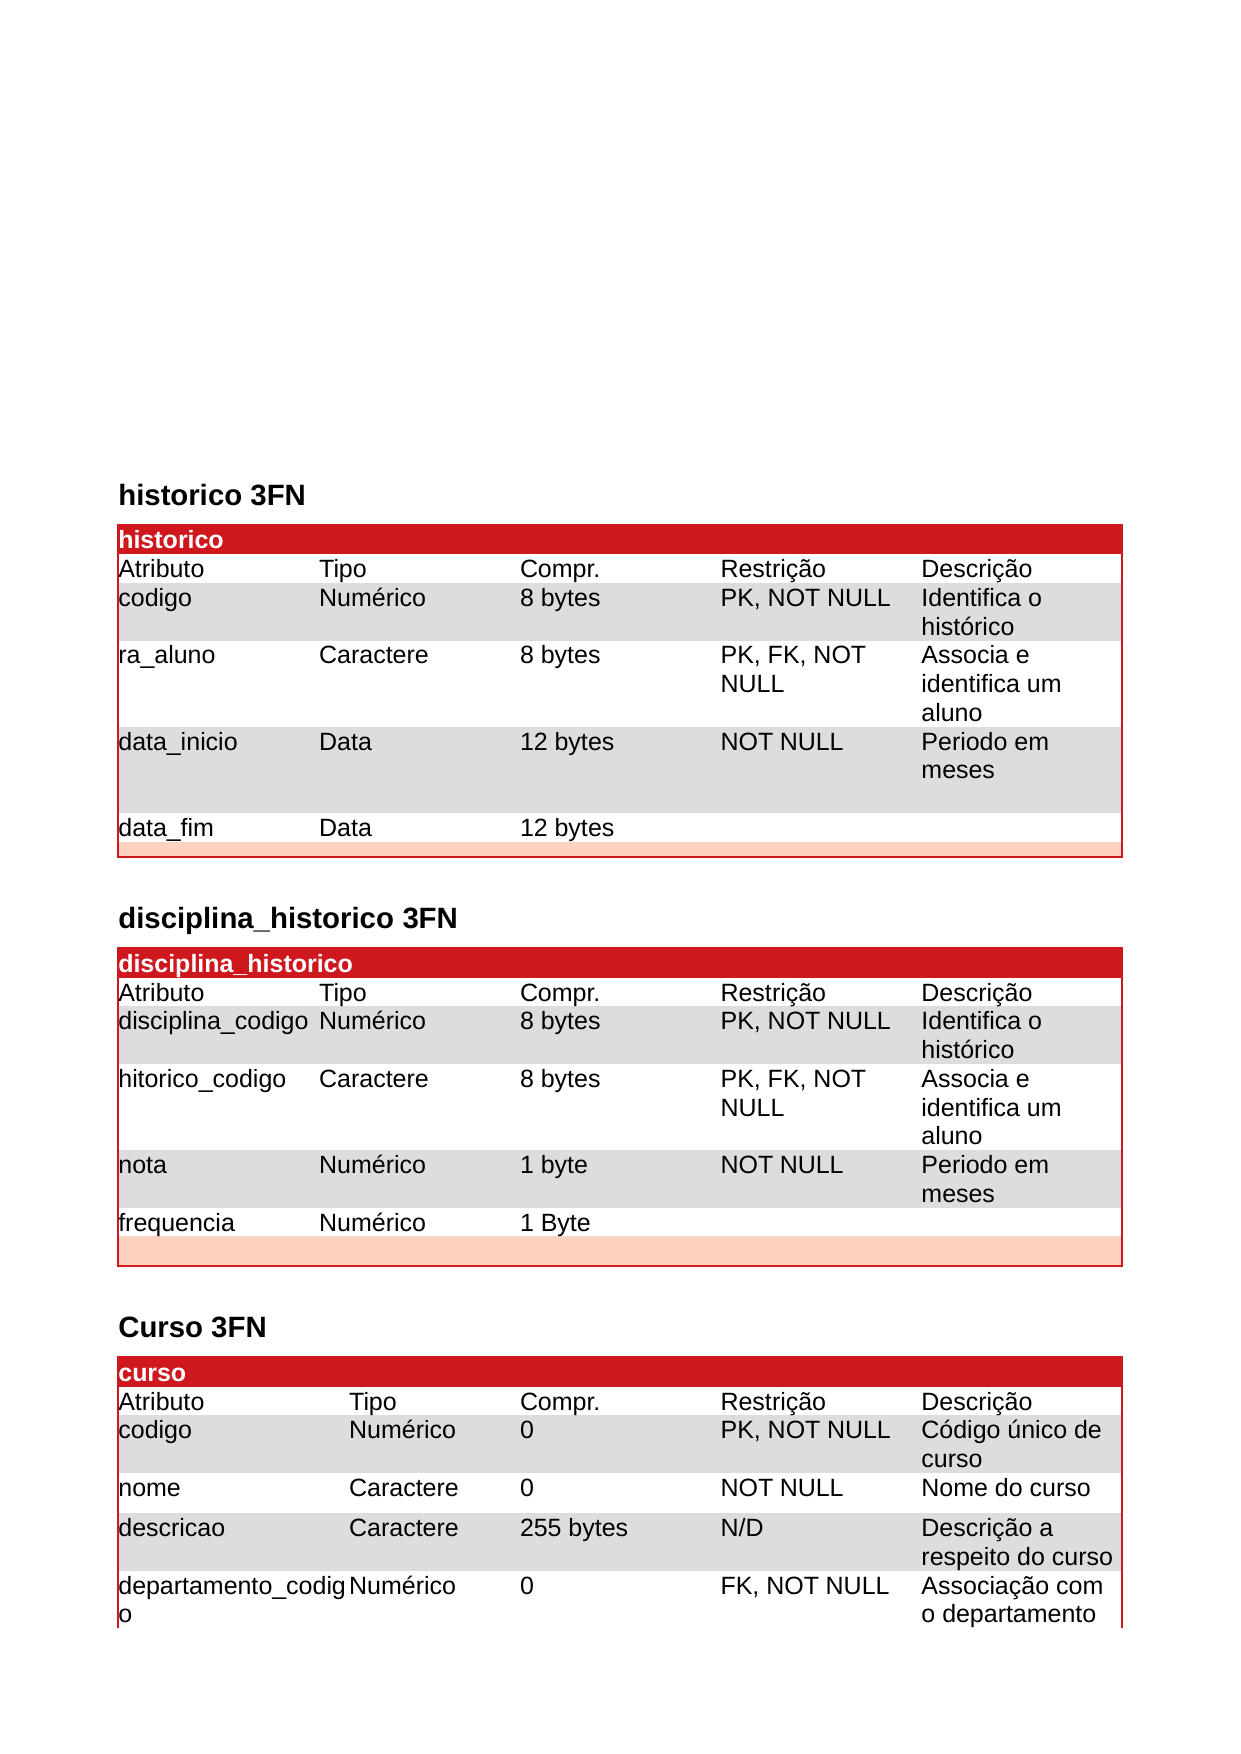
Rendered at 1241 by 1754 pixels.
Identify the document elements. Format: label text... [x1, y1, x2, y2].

table_cell 12 bytes [520, 813, 720, 842]
table_cell Associa e identifica um aluno [921, 641, 1121, 727]
subtitle Curso 3FN [118, 1310, 1122, 1344]
table_cell [319, 1236, 520, 1265]
table_cell [119, 842, 319, 856]
table_cell nota [119, 1150, 319, 1208]
table_cell PK, NOT NULL [720, 1006, 921, 1064]
table_header historico [119, 526, 1121, 554]
table_cell Atributo [119, 1387, 349, 1415]
table_cell Data [319, 813, 520, 842]
table_cell data_fim [119, 813, 319, 842]
table_cell Restrição [720, 978, 921, 1006]
table_cell 50 bytes [520, 1473, 720, 1513]
table_cell Tipo [319, 554, 520, 583]
table_cell [520, 1236, 720, 1265]
table_cell NOT NULL [720, 727, 921, 813]
table_cell Descrição a respeito do curso [921, 1513, 1121, 1571]
table_cell Periodo em meses [921, 1150, 1121, 1208]
table_cell 8 bytes [520, 1006, 720, 1064]
table_cell [720, 842, 921, 856]
table_cell Caractere [319, 641, 520, 727]
table_cell Numérico [349, 1571, 520, 1628]
table_cell NOT NULL [720, 1473, 921, 1513]
table_cell departamento_codigo [119, 1571, 349, 1628]
table_cell Associa e identifica um aluno [921, 1064, 1121, 1150]
table_cell [720, 813, 921, 842]
table_cell 8 bytes [520, 583, 720, 641]
table_cell [921, 813, 1121, 842]
table_cell ra_aluno [119, 641, 319, 727]
table_header curso [119, 1358, 1121, 1387]
table_cell [921, 1208, 1121, 1236]
table_header disciplina_historico [119, 949, 1121, 978]
table_cell [720, 1208, 921, 1236]
table_cell Compr. [520, 978, 720, 1006]
table_cell Numérico [319, 1150, 520, 1208]
table_cell 8 bytes [520, 641, 720, 727]
table_cell [720, 1236, 921, 1265]
table_cell Numérico [319, 583, 520, 641]
table_cell Tipo [319, 978, 520, 1006]
table_cell 12 bytes [520, 727, 720, 813]
table_cell Compr. [520, 1387, 720, 1415]
table_cell 1 byte [520, 1150, 720, 1208]
table_cell Numérico [319, 1006, 520, 1064]
table_cell [520, 842, 720, 856]
table_cell Associação com o departamento [921, 1571, 1121, 1628]
table_cell Restrição [720, 554, 921, 583]
table_cell hitorico_codigo [119, 1064, 319, 1150]
table_cell Descrição [921, 978, 1121, 1006]
table_cell Numérico [349, 1415, 520, 1473]
table_cell descricao [119, 1513, 349, 1571]
table_cell codigo [119, 583, 319, 641]
table_cell PK, NOT NULL [720, 1415, 921, 1473]
table_cell Caractere [349, 1513, 520, 1571]
table_cell PK, FK, NOT NULL [720, 1064, 921, 1150]
table_cell Identifica o histórico [921, 583, 1121, 641]
table_cell N/D [720, 1513, 921, 1571]
table_cell Descrição [921, 554, 1121, 583]
table_cell [119, 1236, 319, 1265]
table_cell FK, NOT NULL [720, 1571, 921, 1628]
table_cell frequencia [119, 1208, 319, 1236]
table_cell codigo [119, 1415, 349, 1473]
table_cell 255 bytes [520, 1513, 720, 1571]
table_cell 1 Byte [520, 1208, 720, 1236]
table_cell PK, FK, NOT NULL [720, 641, 921, 727]
table_cell Compr. [520, 554, 720, 583]
subtitle disciplina_historico 3FN [118, 901, 1122, 935]
subtitle historico 3FN [118, 478, 1122, 511]
table_cell nome [119, 1473, 349, 1513]
table_cell [319, 842, 520, 856]
table_cell Atributo [119, 978, 319, 1006]
table_cell Identifica o histórico [921, 1006, 1121, 1064]
table_cell Tipo [349, 1387, 520, 1415]
table_cell data_inicio [119, 727, 319, 813]
table_cell 10 bytes [520, 1571, 720, 1628]
table_cell Numérico [319, 1208, 520, 1236]
table_cell 10 bytes [520, 1415, 720, 1473]
table_cell Data [319, 727, 520, 813]
table_cell Caractere [349, 1473, 520, 1513]
table_cell Descrição [921, 1387, 1121, 1415]
table_cell Atributo [119, 554, 319, 583]
table_cell disciplina_codigo [119, 1006, 319, 1064]
table_cell Periodo em meses [921, 727, 1121, 813]
table_cell NOT NULL [720, 1150, 921, 1208]
table_cell PK, NOT NULL [720, 583, 921, 641]
table_cell [921, 842, 1121, 856]
table_cell 8 bytes [520, 1064, 720, 1150]
table_cell Código único de curso [921, 1415, 1121, 1473]
table_cell [921, 1236, 1121, 1265]
table_cell Nome do curso [921, 1473, 1121, 1513]
table_cell Restrição [720, 1387, 921, 1415]
table_cell Caractere [319, 1064, 520, 1150]
